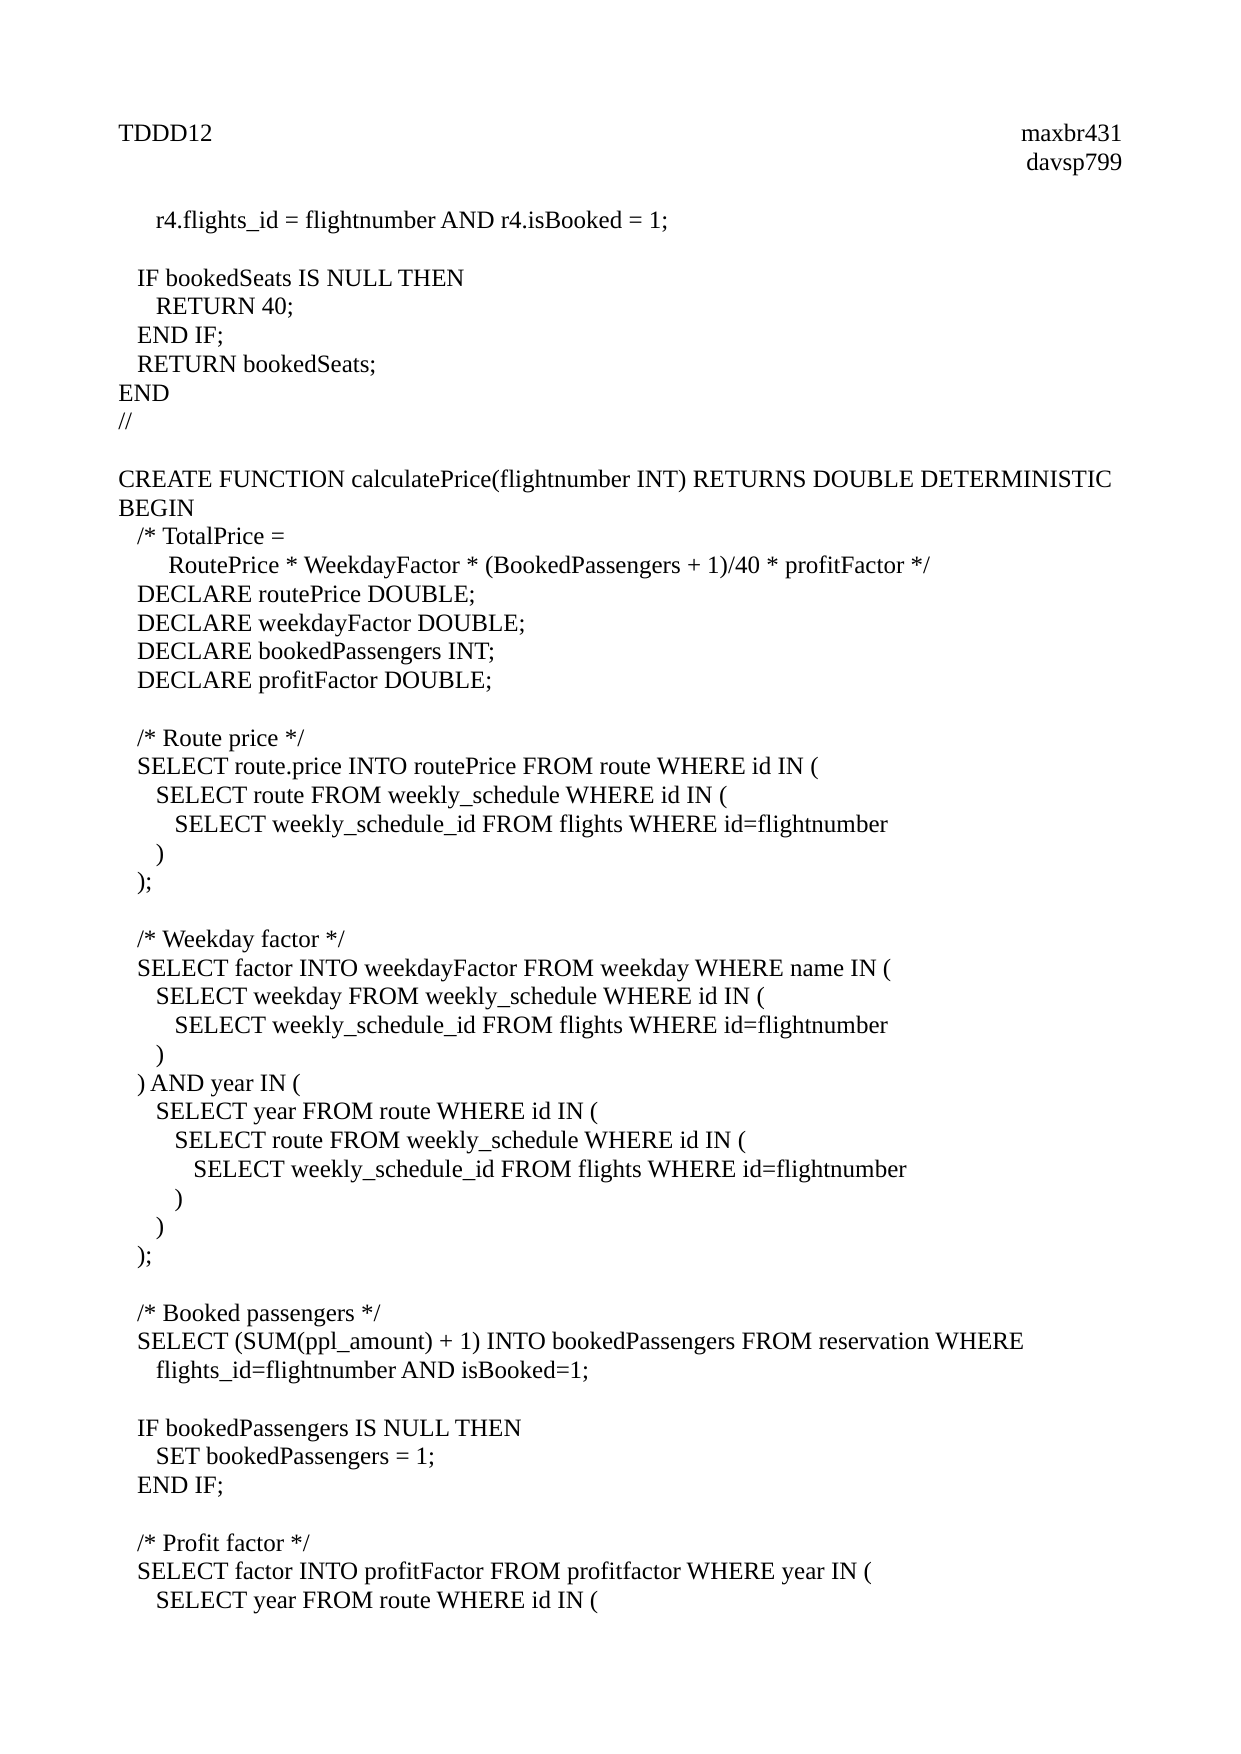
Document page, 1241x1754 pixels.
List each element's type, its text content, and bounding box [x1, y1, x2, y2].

text /* Weekday factor */ [118, 924, 1122, 953]
text END [118, 378, 1122, 406]
text IF bookedSeats IS NULL THEN [118, 263, 1122, 291]
text DECLARE profitFactor DOUBLE; [118, 665, 1122, 694]
text SET bookedPassengers = 1; [118, 1441, 1122, 1470]
text SELECT (SUM(ppl_amount) + 1) INTO bookedPassengers FROM reservation WHERE [118, 1326, 1122, 1355]
text /* Route price */ [118, 723, 1122, 751]
text SELECT weekly_schedule_id FROM flights WHERE id=flightnumber [118, 1154, 1122, 1183]
text r4.flights_id = flightnumber AND r4.isBooked = 1; [118, 205, 1122, 234]
text DECLARE routePrice DOUBLE; [118, 579, 1122, 608]
text DECLARE weekdayFactor DOUBLE; [118, 608, 1122, 636]
text ) [118, 1211, 1122, 1240]
text /* Booked passengers */ [118, 1298, 1122, 1326]
text RETURN bookedSeats; [118, 349, 1122, 378]
text IF bookedPassengers IS NULL THEN [118, 1413, 1122, 1441]
text ); [118, 866, 1122, 895]
text END IF; [118, 320, 1122, 349]
text SELECT year FROM route WHERE id IN ( [118, 1585, 1122, 1614]
text SELECT year FROM route WHERE id IN ( [118, 1096, 1122, 1125]
text ) [118, 1039, 1122, 1068]
text /* TotalPrice = [118, 521, 1122, 550]
text SELECT route.price INTO routePrice FROM route WHERE id IN ( [118, 751, 1122, 780]
text CREATE FUNCTION calculatePrice(flightnumber INT) RETURNS DOUBLE DETERMINISTIC [118, 464, 1122, 493]
text BEGIN [118, 493, 1122, 521]
text SELECT factor INTO profitFactor FROM profitfactor WHERE year IN ( [118, 1556, 1122, 1585]
text /* Profit factor */ [118, 1528, 1122, 1556]
text ) AND year IN ( [118, 1068, 1122, 1096]
text // [118, 406, 1122, 435]
text RETURN 40; [118, 291, 1122, 320]
text RoutePrice * WeekdayFactor * (BookedPassengers + 1)/40 * profitFactor */ [118, 550, 1122, 579]
text SELECT route FROM weekly_schedule WHERE id IN ( [118, 1125, 1122, 1154]
text flights_id=flightnumber AND isBooked=1; [118, 1355, 1122, 1384]
text END IF; [118, 1470, 1122, 1499]
text ); [118, 1240, 1122, 1269]
text SELECT weekday FROM weekly_schedule WHERE id IN ( [118, 981, 1122, 1010]
text SELECT factor INTO weekdayFactor FROM weekday WHERE name IN ( [118, 953, 1122, 981]
text SELECT weekly_schedule_id FROM flights WHERE id=flightnumber [118, 1010, 1122, 1039]
text SELECT weekly_schedule_id FROM flights WHERE id=flightnumber [118, 809, 1122, 838]
text DECLARE bookedPassengers INT; [118, 636, 1122, 665]
text ) [118, 1183, 1122, 1211]
text ) [118, 838, 1122, 866]
text SELECT route FROM weekly_schedule WHERE id IN ( [118, 780, 1122, 809]
